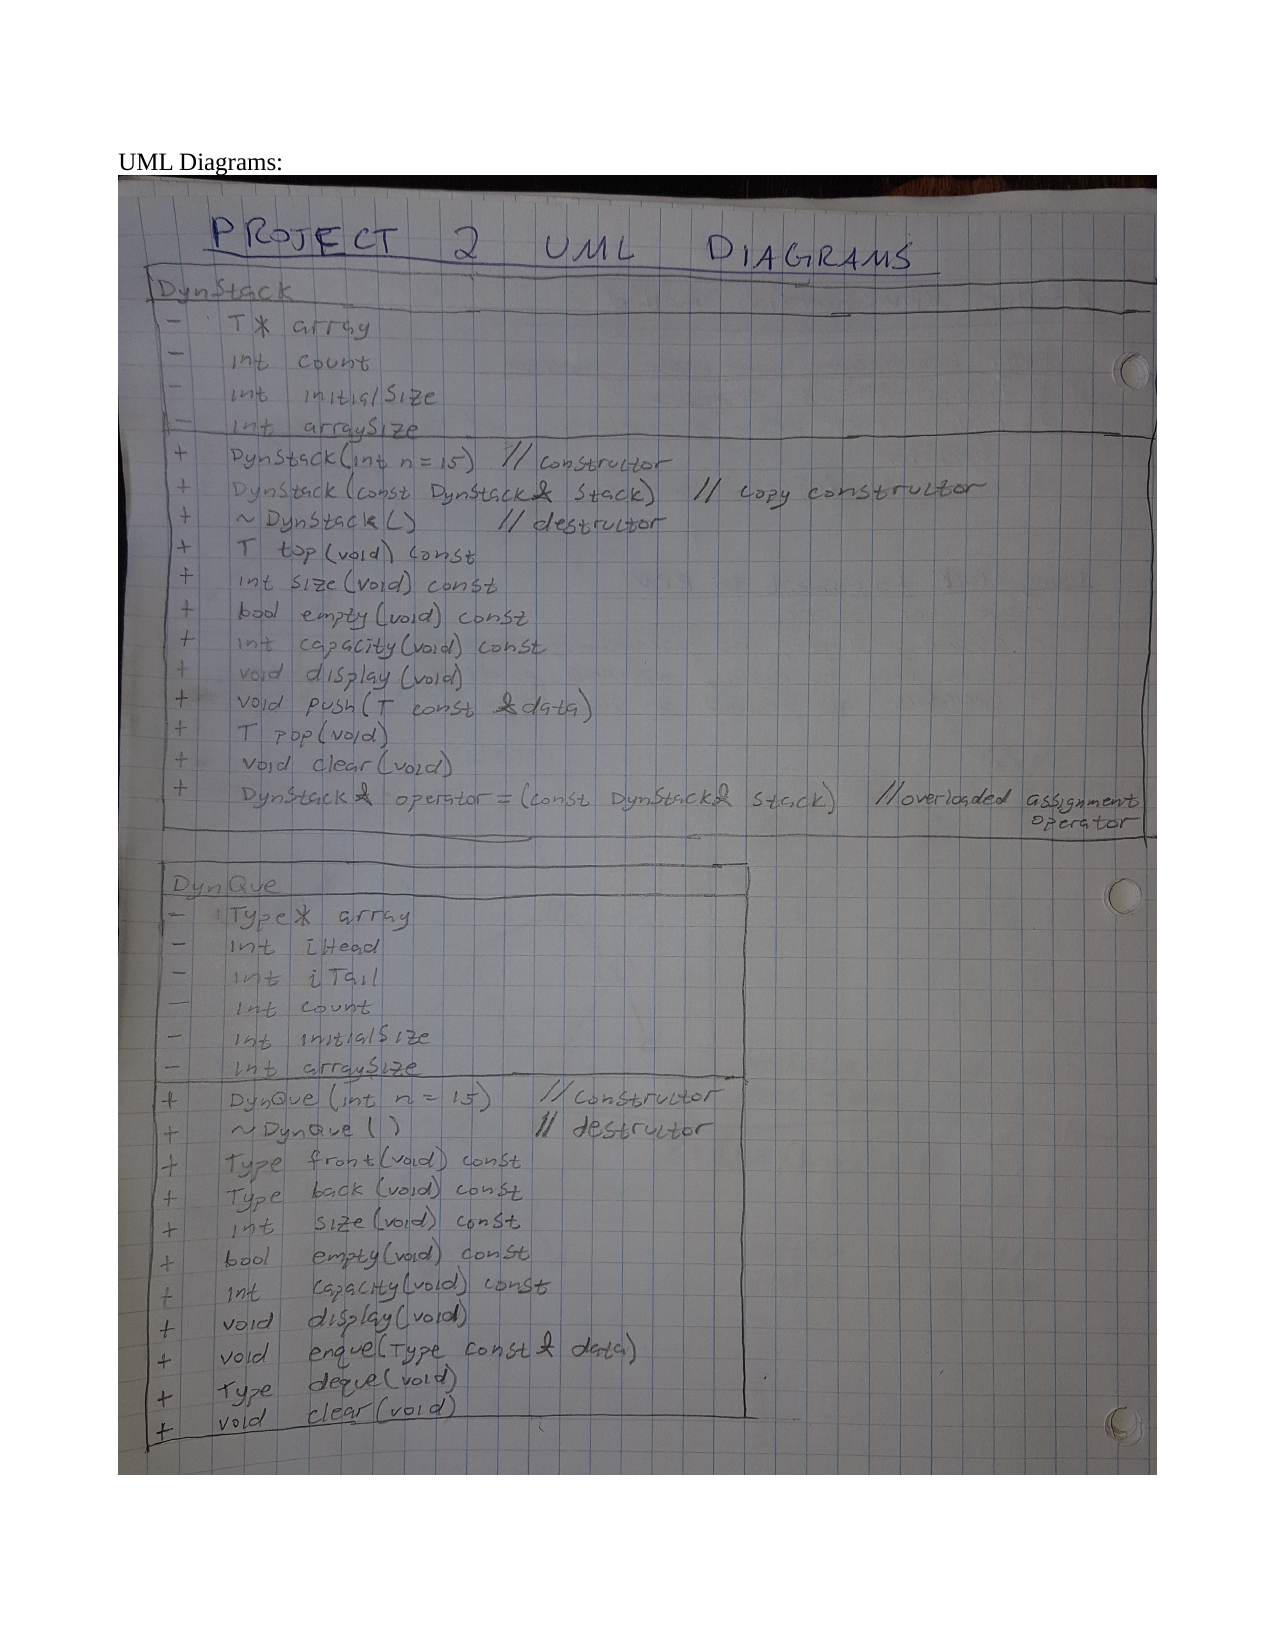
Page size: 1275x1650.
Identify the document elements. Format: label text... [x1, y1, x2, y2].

picture [118, 175, 1157, 1475]
text UML Diagrams: [118, 147, 1157, 175]
